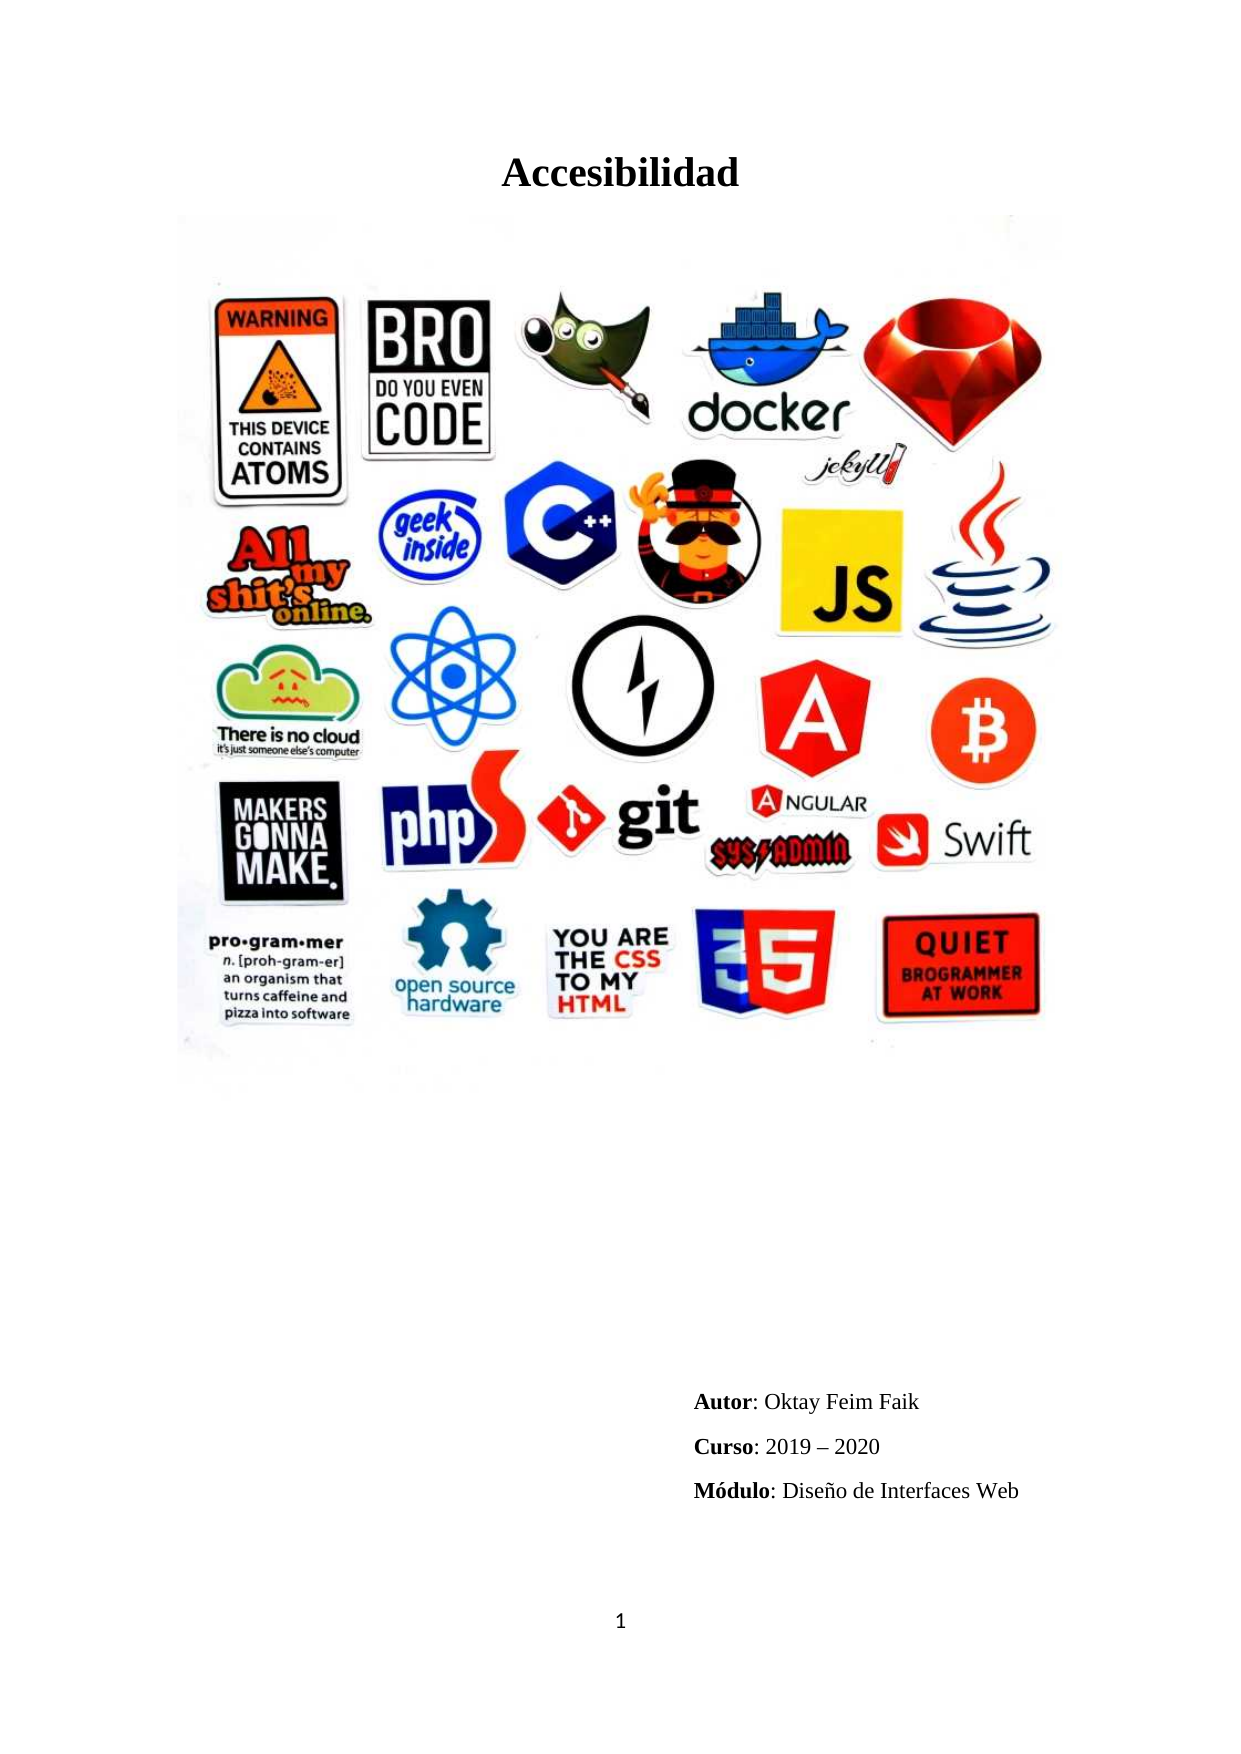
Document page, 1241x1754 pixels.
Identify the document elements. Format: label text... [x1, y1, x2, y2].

text Módulo: Diseño de Interfaces Web [693, 1477, 1063, 1504]
text Accesibilidad [177, 148, 1063, 196]
text Curso: 2019 – 2020 [620, 1433, 1063, 1459]
text Autor: Oktay Feim Faik [620, 1388, 1063, 1414]
